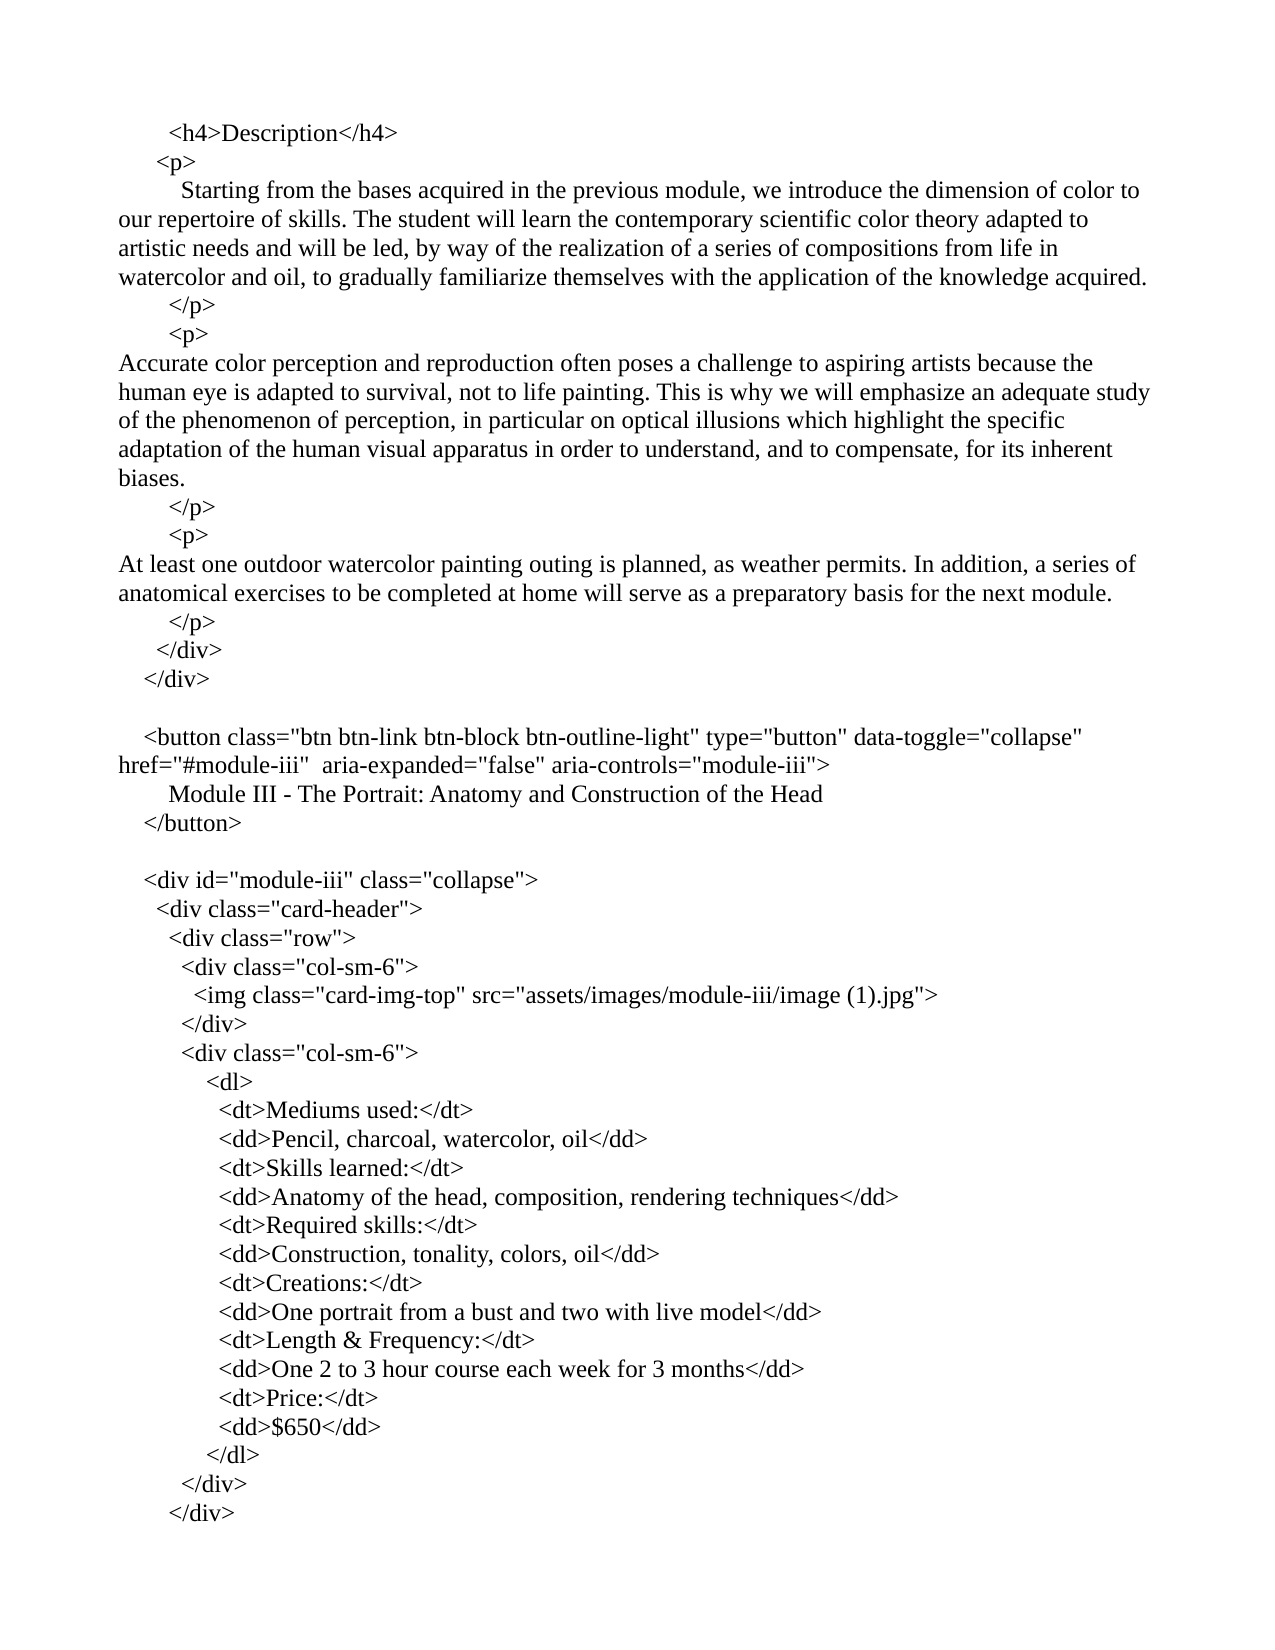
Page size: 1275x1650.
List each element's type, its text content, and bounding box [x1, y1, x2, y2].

text Module III - The Portrait: Anatomy and Construction of the Head [118, 779, 1157, 808]
text Starting from the bases acquired in the previous module, we introduce the dimension of color to our repertoire of skills. The student will learn the contemporary scientific color theory adapted to artistic needs and will be led, by way of the realization of a series of compositions from life in watercolor and oil, to gradually familiarize themselves with the application of the knowledge acquired. [118, 176, 1157, 291]
text <p> [118, 521, 1157, 549]
text <button class="btn btn-link btn-block btn-outline-light" type="button" data-toggle="collapse" href="#module-iii" aria-expanded="false" aria-controls="module-iii"> [118, 722, 1157, 779]
text <dt>Creations:</dt> [118, 1268, 1157, 1297]
text <dd>Anatomy of the head, composition, rendering techniques</dd> [118, 1182, 1157, 1211]
text <dt>Price:</dt> [118, 1383, 1157, 1412]
text <div id="module-iii" class="collapse"> [118, 866, 1157, 894]
text <p> [118, 319, 1157, 348]
text <dt>Skills learned:</dt> [118, 1153, 1157, 1182]
text At least one outdoor watercolor painting outing is planned, as weather permits. In addition, a series of anatomical exercises to be completed at home will serve as a preparatory basis for the next module. [118, 549, 1157, 607]
text <p> [118, 147, 1157, 176]
text </dl> [118, 1441, 1157, 1469]
text </div> [118, 664, 1157, 693]
text <div class="row"> [118, 923, 1157, 952]
text </div> [118, 1498, 1157, 1527]
text <div class="col-sm-6"> [118, 1038, 1157, 1067]
text <dd>Construction, tonality, colors, oil</dd> [118, 1239, 1157, 1268]
text </div> [118, 636, 1157, 664]
text <dl> [118, 1067, 1157, 1096]
text <div class="card-header"> [118, 894, 1157, 923]
text <dd>One 2 to 3 hour course each week for 3 months</dd> [118, 1354, 1157, 1383]
text Accurate color perception and reproduction often poses a challenge to aspiring artists because the human eye is adapted to survival, not to life painting. This is why we will emphasize an adequate study of the phenomenon of perception, in particular on optical illusions which highlight the specific adaptation of the human visual apparatus in order to understand, and to compensate, for its inherent biases. [118, 348, 1157, 492]
text <dt>Required skills:</dt> [118, 1211, 1157, 1239]
text </p> [118, 607, 1157, 636]
text </p> [118, 291, 1157, 319]
text <h4>Description</h4> [118, 118, 1157, 147]
text </div> [118, 1009, 1157, 1038]
text <img class="card-img-top" src="assets/images/module-iii/image (1).jpg"> [118, 981, 1157, 1009]
text <div class="col-sm-6"> [118, 952, 1157, 981]
text </p> [118, 492, 1157, 521]
text <dd>$650</dd> [118, 1412, 1157, 1441]
text </button> [118, 808, 1157, 837]
text </div> [118, 1469, 1157, 1498]
text <dt>Length & Frequency:</dt> [118, 1326, 1157, 1354]
text <dt>Mediums used:</dt> [118, 1096, 1157, 1124]
text <dd>One portrait from a bust and two with live model</dd> [118, 1297, 1157, 1326]
text <dd>Pencil, charcoal, watercolor, oil</dd> [118, 1124, 1157, 1153]
